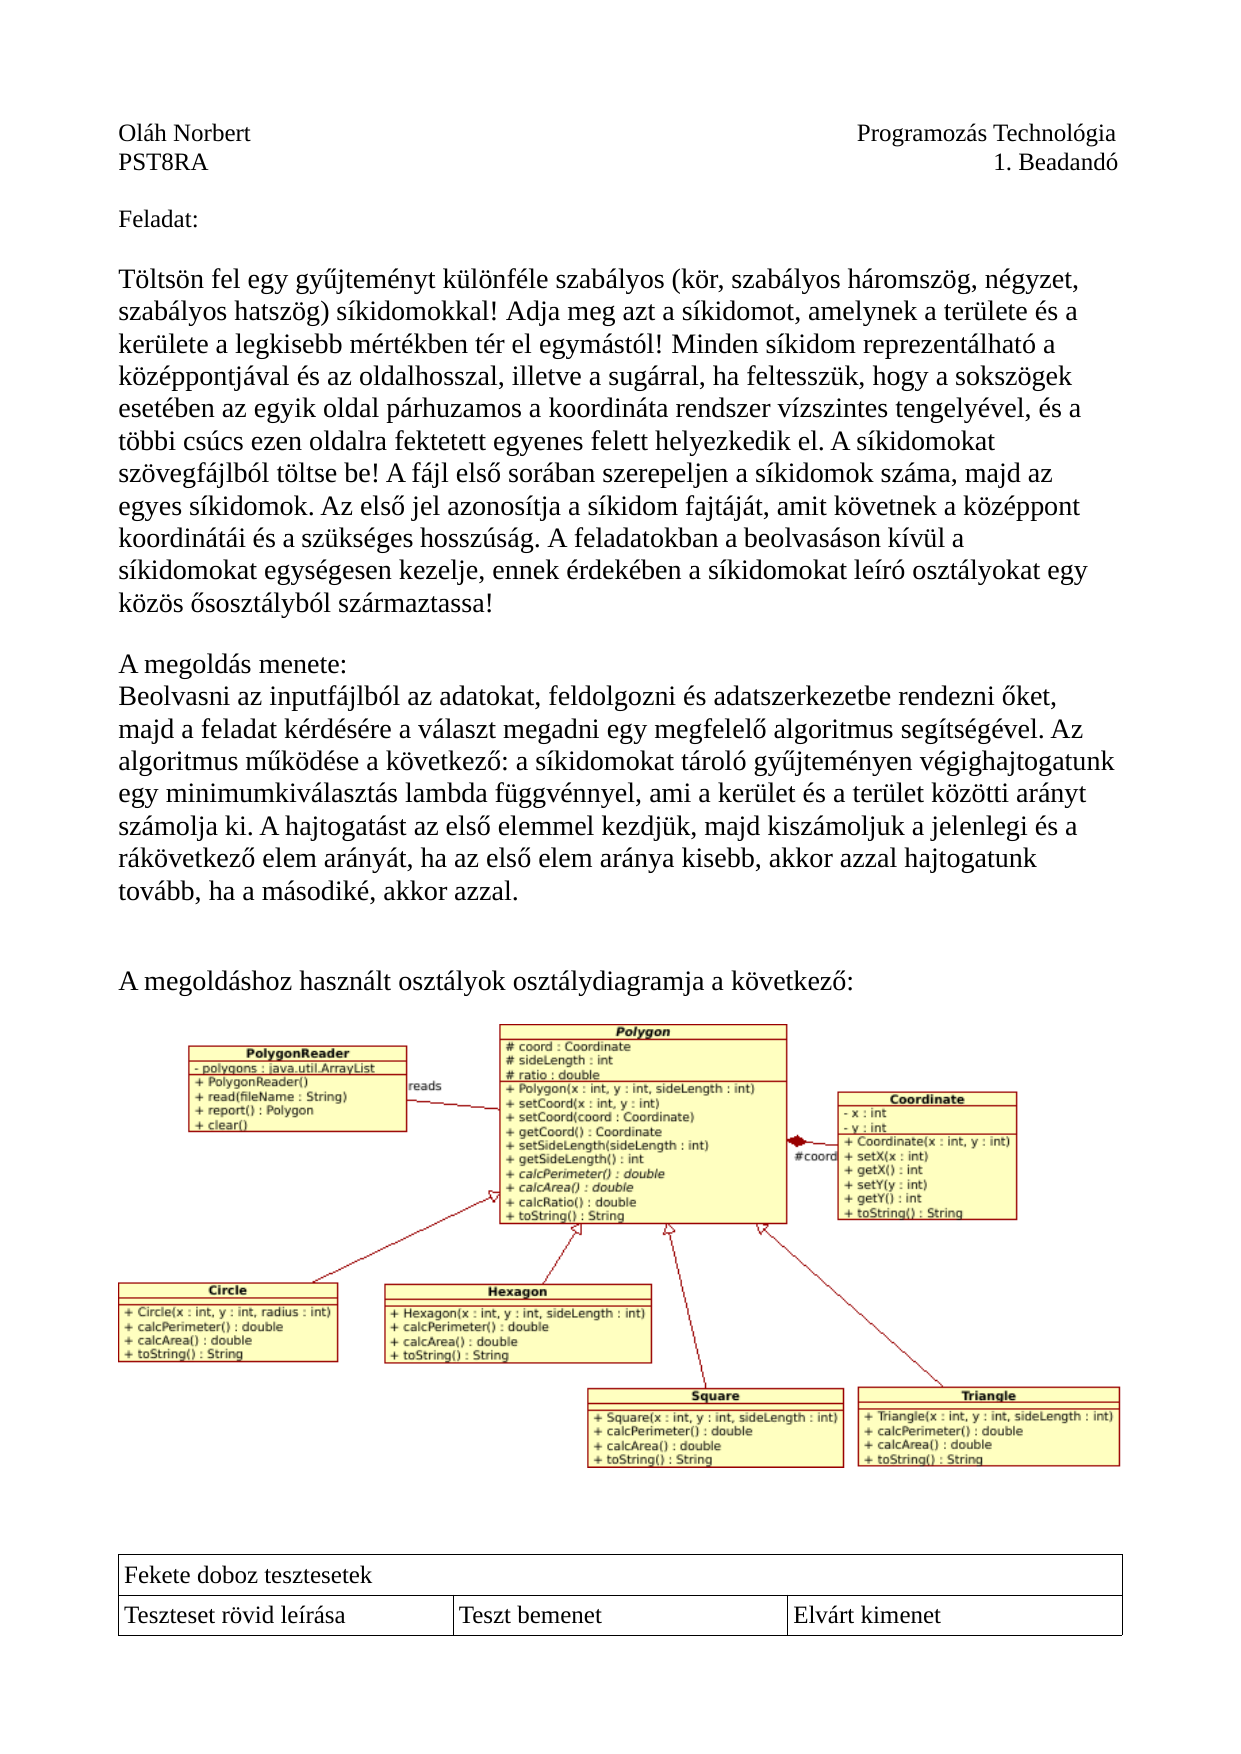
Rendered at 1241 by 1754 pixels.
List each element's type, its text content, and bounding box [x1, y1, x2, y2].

text PST8RA 1. Beadandó [118, 147, 1122, 176]
text Töltsön fel egy gyűjteményt különféle szabályos (kör, szabályos háromszög, négyzet, szabályos hatszög) síkidomokkal! Adja meg azt a síkidomot, amelynek a területe és a kerülete a legkisebb mértékben tér el egymástól! Minden síkidom reprezentálható a középpontjával és az oldalhosszal, illetve a sugárral, ha feltesszük, hogy a sokszögek esetében az egyik oldal párhuzamos a koordináta rendszer vízszintes tengelyével, és a többi csúcs ezen oldalra fektetett egyenes felett helyezkedik el. A síkidomokat szövegfájlból töltse be! A fájl első sorában szerepeljen a síkidomok száma, majd az egyes síkidomok. Az első jel azonosítja a síkidom fajtáját, amit követnek a középpont koordinátái és a szükséges hosszúság. A feladatokban a beolvasáson kívül a síkidomokat egységesen kezelje, ennek érdekében a síkidomokat leíró osztályokat egy közös ősosztályból származtassa! [118, 262, 1122, 618]
picture [118, 1024, 1123, 1468]
text Beolvasni az inputfájlból az adatokat, feldolgozni és adatszerkezetbe rendezni őket, majd a feladat kérdésére a választ megadni egy megfelelő algoritmus segítségével. Az algoritmus működése a következő: a síkidomokat tároló gyűjteményen végighajtogatunk egy minimumkiválasztás lambda függvénnyel, ami a kerület és a terület közötti arányt számolja ki. A hajtogatást az első elemmel kezdjük, majd kiszámoljuk a jelenlegi és a rákövetkező elem arányát, ha az első elem aránya kisebb, akkor azzal hajtogatunk tovább, ha a másodiké, akkor azzal. [118, 679, 1122, 906]
table_cell Teszteset rövid leírása [119, 1596, 453, 1635]
table_header Fekete doboz tesztesetek [119, 1555, 1122, 1594]
table_cell Elvárt kimenet [788, 1596, 1122, 1635]
text A megoldás menete: [118, 647, 1122, 679]
text Feladat: [118, 204, 1122, 233]
table_cell Teszt bemenet [454, 1596, 787, 1635]
text A megoldáshoz használt osztályok osztálydiagramja a következő: [118, 964, 1122, 996]
text Oláh Norbert Programozás Technológia [118, 118, 1122, 147]
